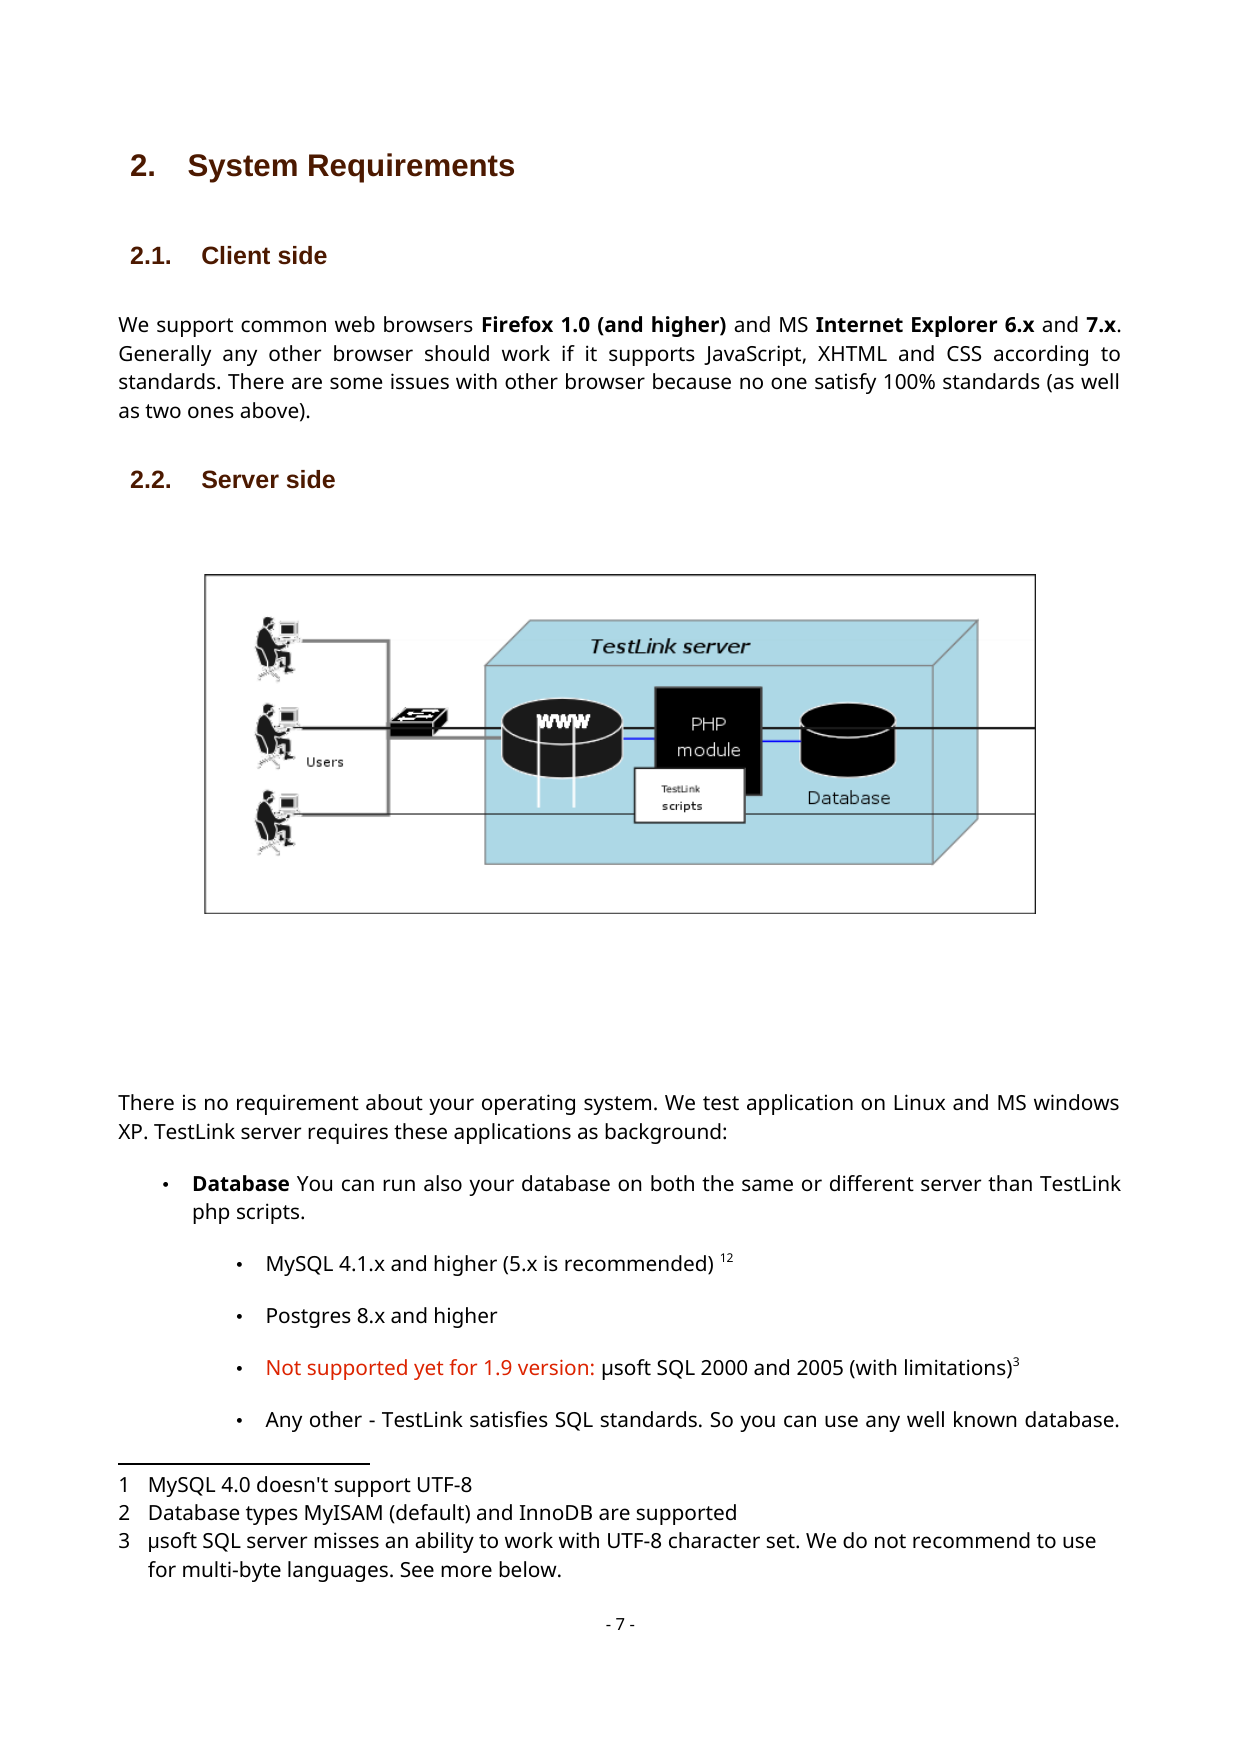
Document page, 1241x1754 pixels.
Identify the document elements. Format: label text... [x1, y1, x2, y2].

list Any other - TestLink satisfies SQL standards. So you can use any well known database. [236, 1405, 1122, 1434]
list MySQL 4.1.x and higher (5.x is recommended) [236, 1249, 1122, 1278]
text There is no requirement about your operating system. We test application on Linux and MS windows XP. TestLink server requires these applications as background: [118, 1088, 1122, 1145]
list Not supported yet for 1.9 version: μsoft SQL 2000 and 2005 (with limitations) [236, 1353, 1122, 1382]
subtitle Server side [130, 466, 1110, 493]
subtitle Client side [130, 241, 1110, 269]
list Database You can run also your database on both the same or different server than TestLink php scripts. [162, 1169, 1122, 1226]
subtitle System Requirements [130, 148, 1110, 182]
picture [204, 574, 1036, 914]
list MySQL 4.0 doesn't support UTF-8 [118, 1470, 1122, 1498]
list Database types MyISAM (default) and InnoDB are supported [118, 1498, 1122, 1527]
text We support common web browsers Firefox 1.0 (and higher) and MS Internet Explorer 6.x and 7.x. Generally any other browser should work if it supports JavaScript, XHTML and CSS according to standards. There are some issues with other browser because no one satisfy 100% standards (as well as two ones above). [118, 311, 1122, 424]
list Postgres 8.x and higher [236, 1301, 1122, 1330]
list μsoft SQL server misses an ability to work with UTF-8 character set. We do not recommend to use for multi-byte languages. See more below. [118, 1527, 1122, 1583]
